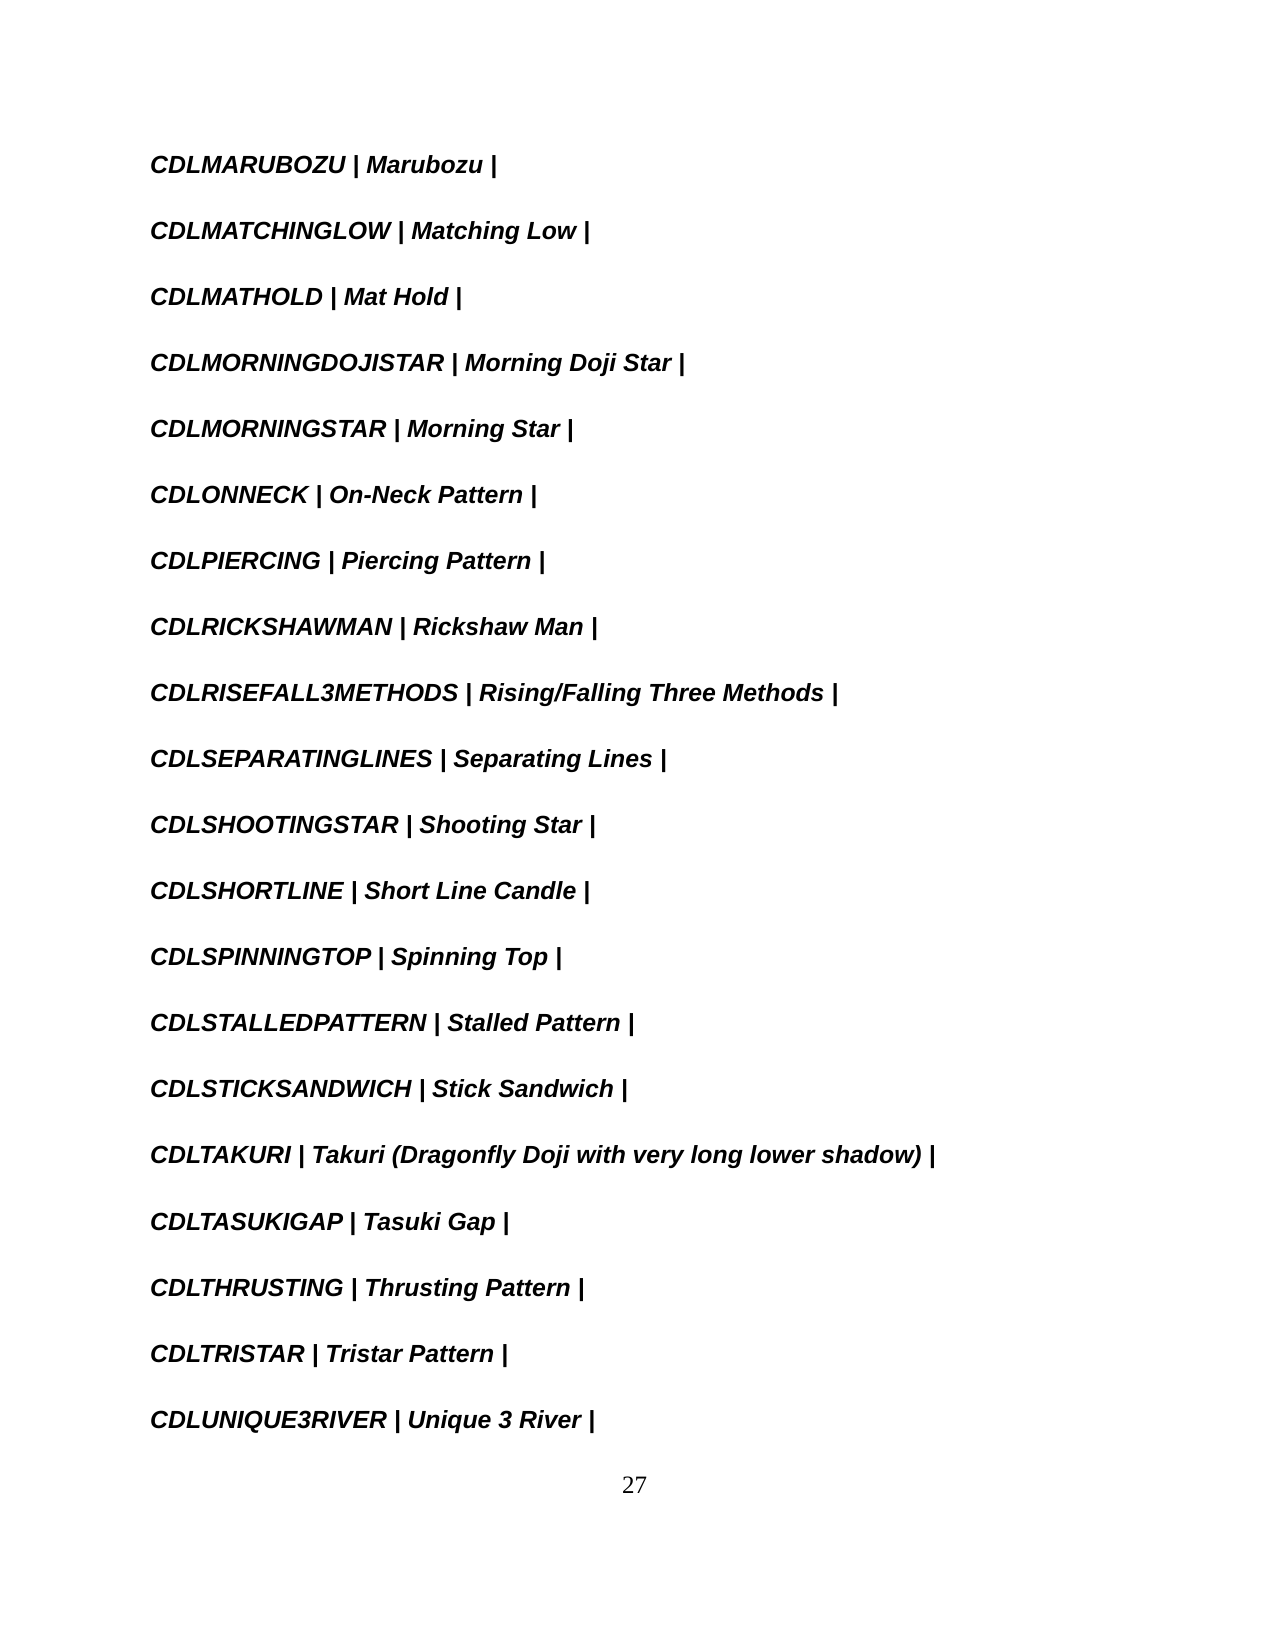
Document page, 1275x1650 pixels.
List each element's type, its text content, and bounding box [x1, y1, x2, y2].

subtitle CDLONNECK | On-Neck Pattern | [150, 480, 1125, 509]
subtitle CDLMARUBOZU | Marubozu | [150, 150, 1125, 178]
subtitle CDLTHRUSTING | Thrusting Pattern | [150, 1273, 1125, 1301]
subtitle CDLSTICKSANDWICH | Stick Sandwich | [150, 1074, 1125, 1103]
subtitle CDLSHORTLINE | Short Line Candle | [150, 876, 1125, 905]
subtitle CDLTRISTAR | Tristar Pattern | [150, 1339, 1125, 1367]
subtitle CDLTAKURI | Takuri (Dragonfly Doji with very long lower shadow) | [150, 1141, 1125, 1169]
subtitle CDLMATCHINGLOW | Matching Low | [150, 216, 1125, 244]
subtitle CDLTASUKIGAP | Tasuki Gap | [150, 1207, 1125, 1235]
subtitle CDLSHOOTINGSTAR | Shooting Star | [150, 810, 1125, 839]
subtitle CDLUNIQUE3RIVER | Unique 3 River | [150, 1405, 1125, 1433]
subtitle CDLSTALLEDPATTERN | Stalled Pattern | [150, 1008, 1125, 1037]
subtitle CDLSPINNINGTOP | Spinning Top | [150, 942, 1125, 971]
subtitle CDLMORNINGSTAR | Morning Star | [150, 414, 1125, 443]
subtitle CDLMORNINGDOJISTAR | Morning Doji Star | [150, 348, 1125, 377]
subtitle CDLSEPARATINGLINES | Separating Lines | [150, 744, 1125, 773]
subtitle CDLMATHOLD | Mat Hold | [150, 282, 1125, 311]
subtitle CDLRISEFALL3METHODS | Rising/Falling Three Methods | [150, 678, 1125, 707]
subtitle CDLRICKSHAWMAN | Rickshaw Man | [150, 612, 1125, 641]
subtitle CDLPIERCING | Piercing Pattern | [150, 546, 1125, 575]
